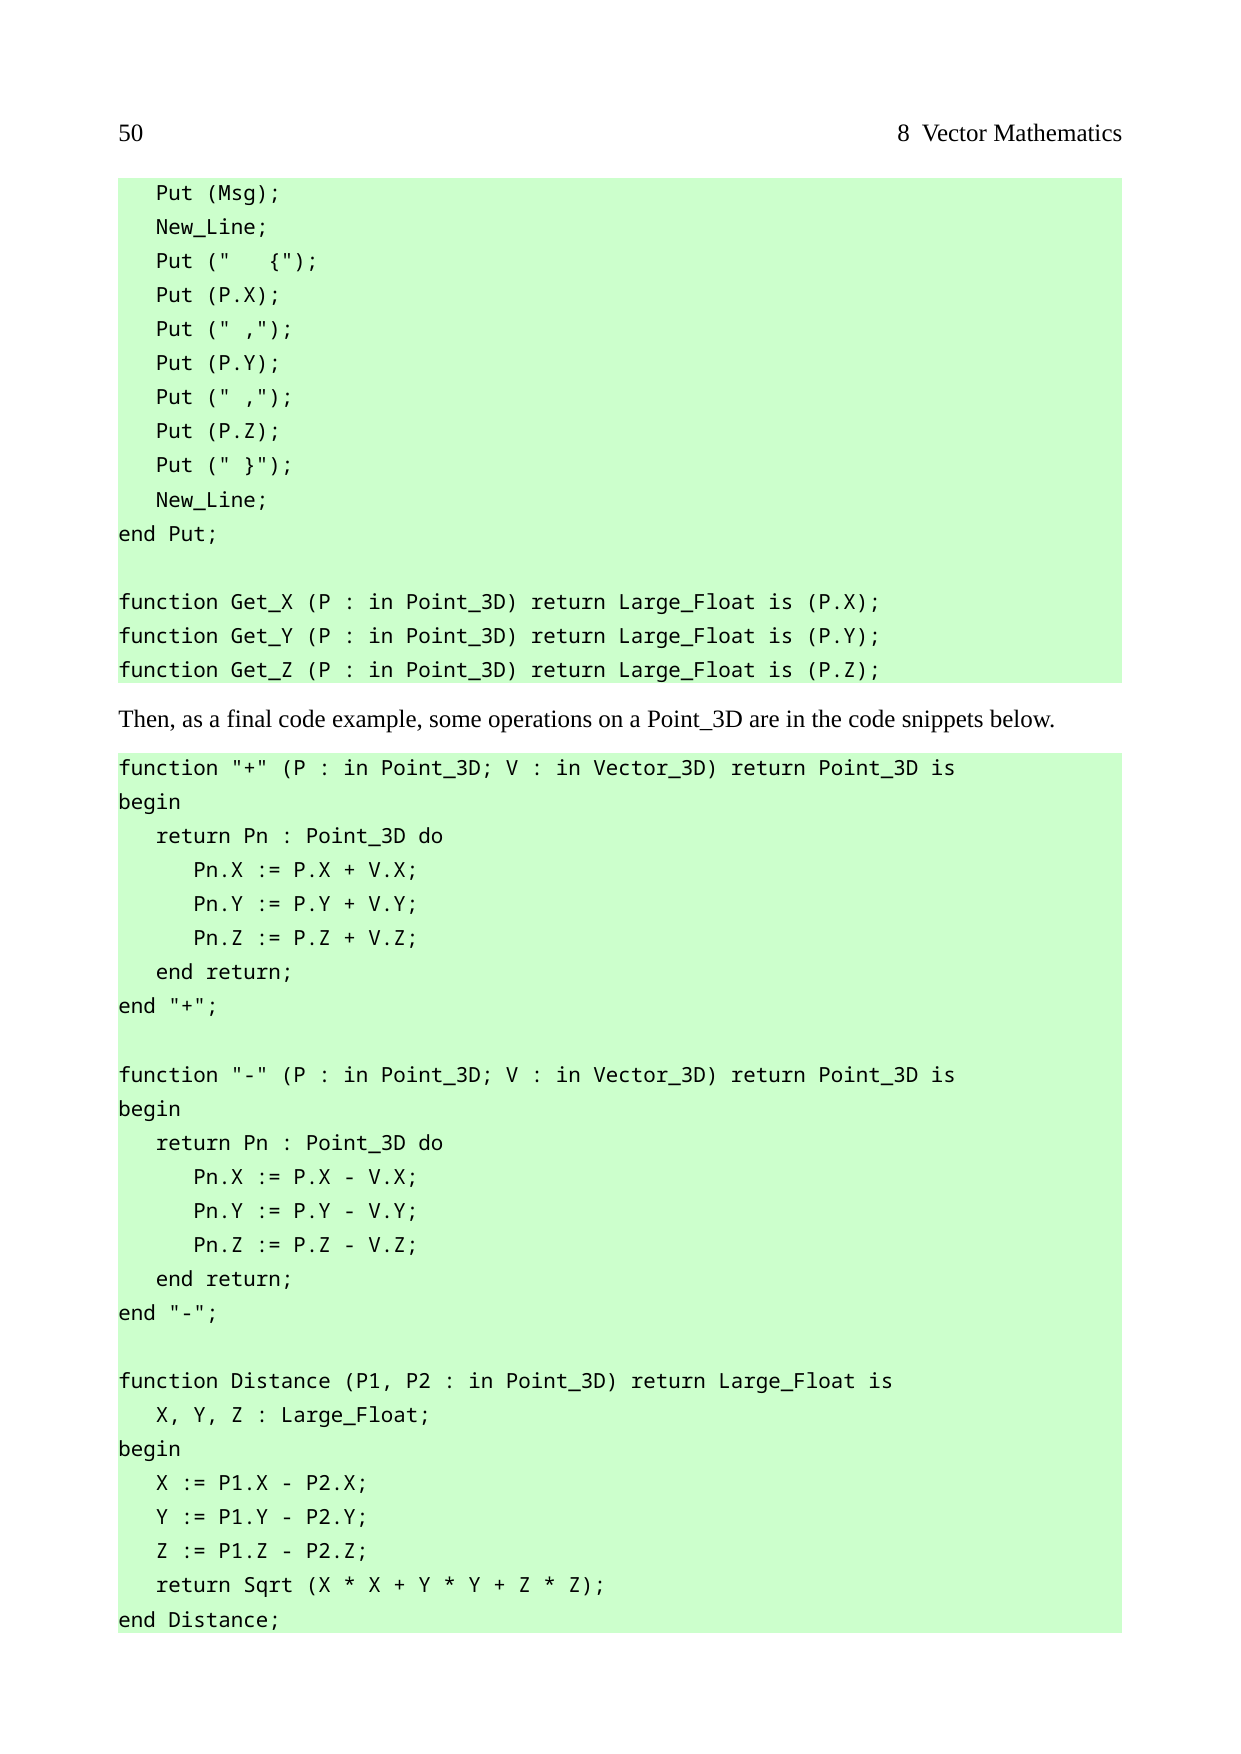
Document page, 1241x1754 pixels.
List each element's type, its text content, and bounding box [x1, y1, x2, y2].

text end Distance; [118, 1605, 1122, 1633]
text Put (P.X); [118, 280, 1122, 309]
text end return; [118, 957, 1122, 986]
text begin [118, 1434, 1122, 1463]
text Pn.X := P.X + V.X; [118, 855, 1122, 884]
text Put (P.Y); [118, 348, 1122, 377]
text function Get_X (P : in Point_3D) return Large_Float is (P.X); [118, 587, 1122, 615]
text return Pn : Point_3D do [118, 821, 1122, 850]
text function Get_Z (P : in Point_3D) return Large_Float is (P.Z); [118, 655, 1122, 683]
text Pn.Z := P.Z - V.Z; [118, 1230, 1122, 1258]
text function "-" (P : in Point_3D; V : in Vector_3D) return Point_3D is [118, 1060, 1122, 1088]
text Pn.Y := P.Y - V.Y; [118, 1196, 1122, 1224]
text X := P1.X - P2.X; [118, 1468, 1122, 1497]
text Put (P.Z); [118, 417, 1122, 445]
text Z := P1.Z - P2.Z; [118, 1537, 1122, 1565]
text X, Y, Z : Large_Float; [118, 1400, 1122, 1429]
text begin [118, 787, 1122, 816]
text Pn.X := P.X - V.X; [118, 1162, 1122, 1190]
text function "+" (P : in Point_3D; V : in Vector_3D) return Point_3D is [118, 753, 1122, 782]
text return Pn : Point_3D do [118, 1128, 1122, 1156]
text Put (" ,"); [118, 314, 1122, 343]
text function Get_Y (P : in Point_3D) return Large_Float is (P.Y); [118, 621, 1122, 649]
text end "-"; [118, 1298, 1122, 1327]
text end Put; [118, 519, 1122, 547]
text Put (" ,"); [118, 382, 1122, 411]
text end return; [118, 1264, 1122, 1292]
text function Distance (P1, P2 : in Point_3D) return Large_Float is [118, 1366, 1122, 1395]
text Then, as a final code example, some operations on a Point_3D are in the code snippets below. [118, 704, 1122, 733]
text Pn.Y := P.Y + V.Y; [118, 889, 1122, 918]
text end "+"; [118, 992, 1122, 1020]
text Put (Msg); [118, 178, 1122, 207]
text Put (" }"); [118, 451, 1122, 479]
text Put (" {"); [118, 246, 1122, 275]
text New_Line; [118, 485, 1122, 513]
text return Sqrt (X * X + Y * Y + Z * Z); [118, 1571, 1122, 1599]
text Y := P1.Y - P2.Y; [118, 1502, 1122, 1531]
text begin [118, 1094, 1122, 1122]
text New_Line; [118, 212, 1122, 241]
text Pn.Z := P.Z + V.Z; [118, 923, 1122, 952]
